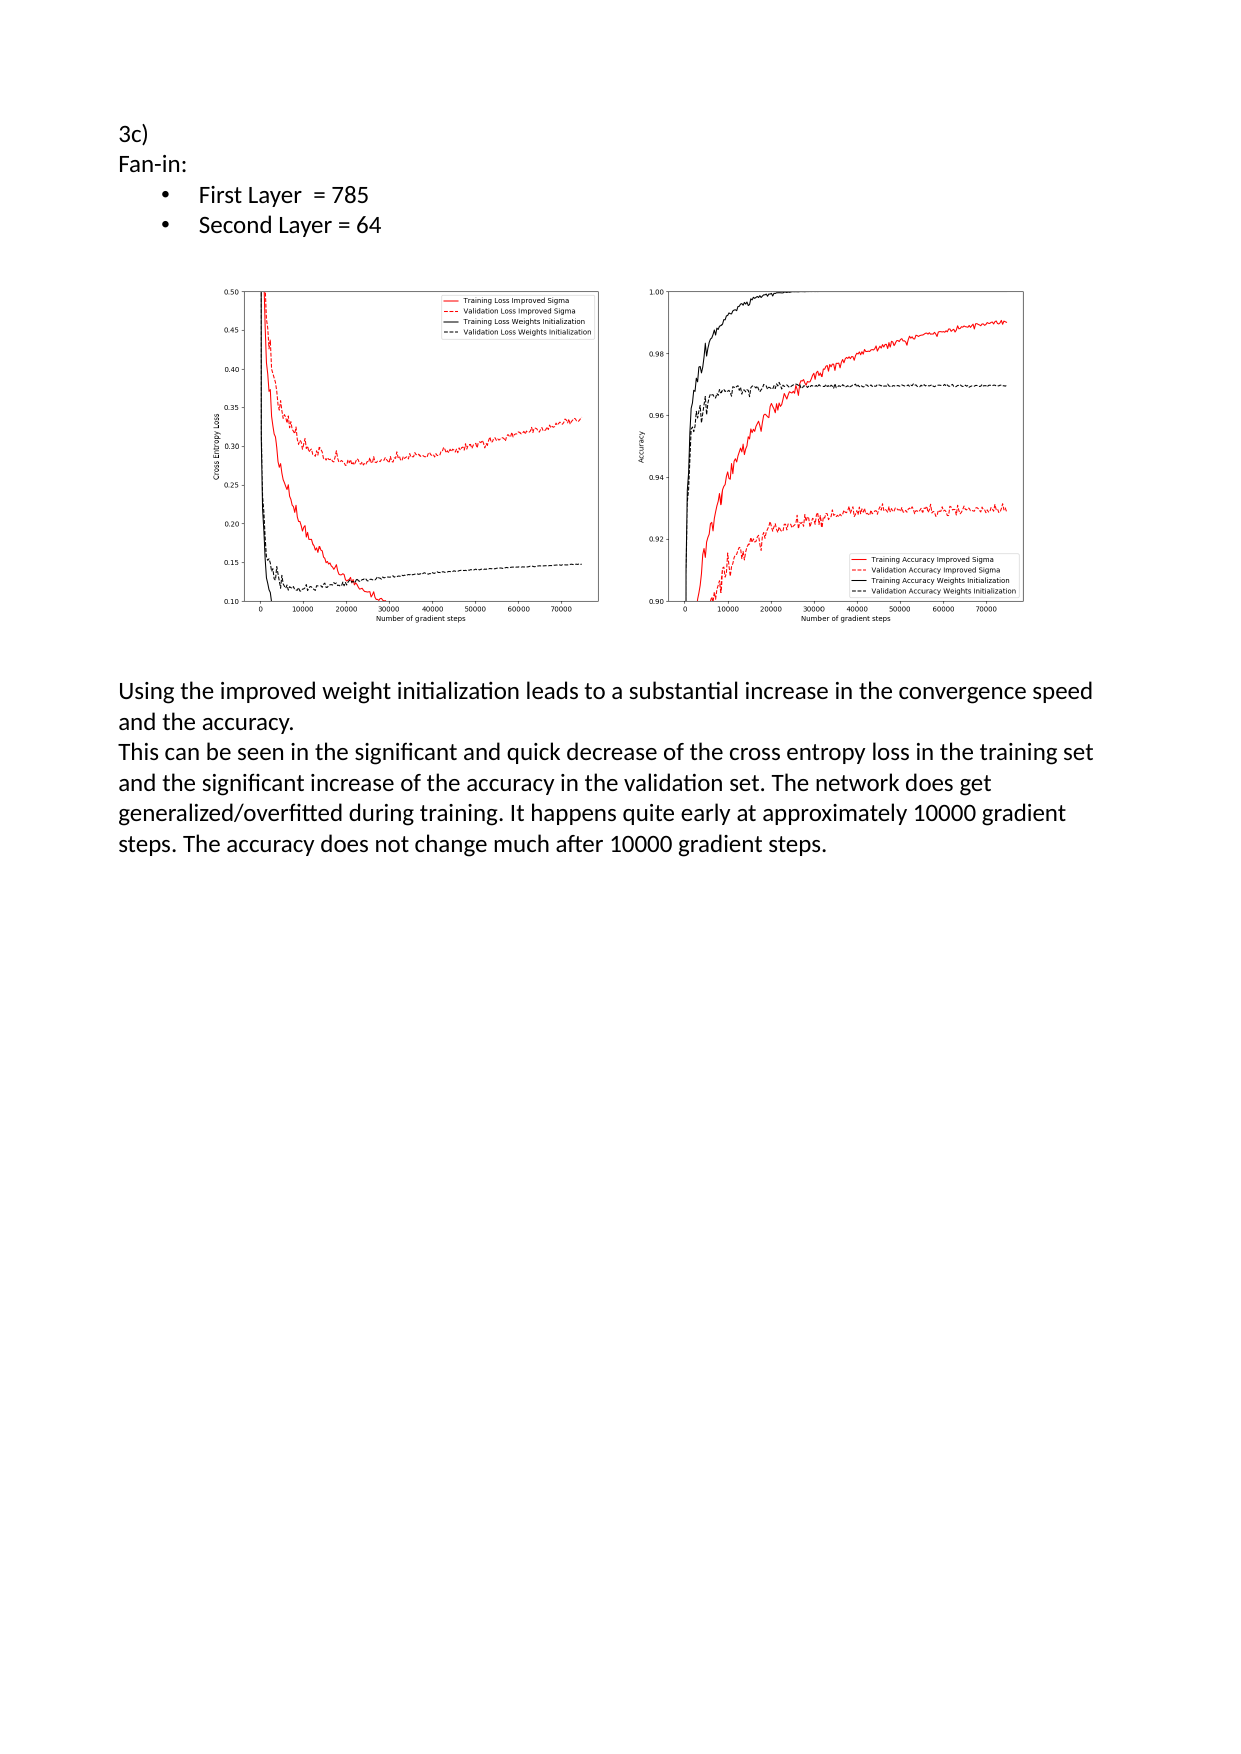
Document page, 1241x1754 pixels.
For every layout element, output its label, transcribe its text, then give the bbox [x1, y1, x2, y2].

text Using the improved weight initialization leads to a substantial increase in the convergence speed and the accuracy. [118, 675, 1122, 736]
list First Layer = 785 [161, 179, 1122, 210]
list Second Layer = 64 [161, 210, 1122, 240]
text This can be seen in the significant and quick decrease of the cross entropy loss in the training set and the significant increase of the accuracy in the validation set. The network does get generalized/overfitted during training. It happens quite early at approximately 10000 gradient steps. The accuracy does not change much after 10000 gradient steps. [118, 736, 1122, 858]
text 3c) [118, 118, 1122, 149]
text Fan-in: [118, 149, 1122, 179]
